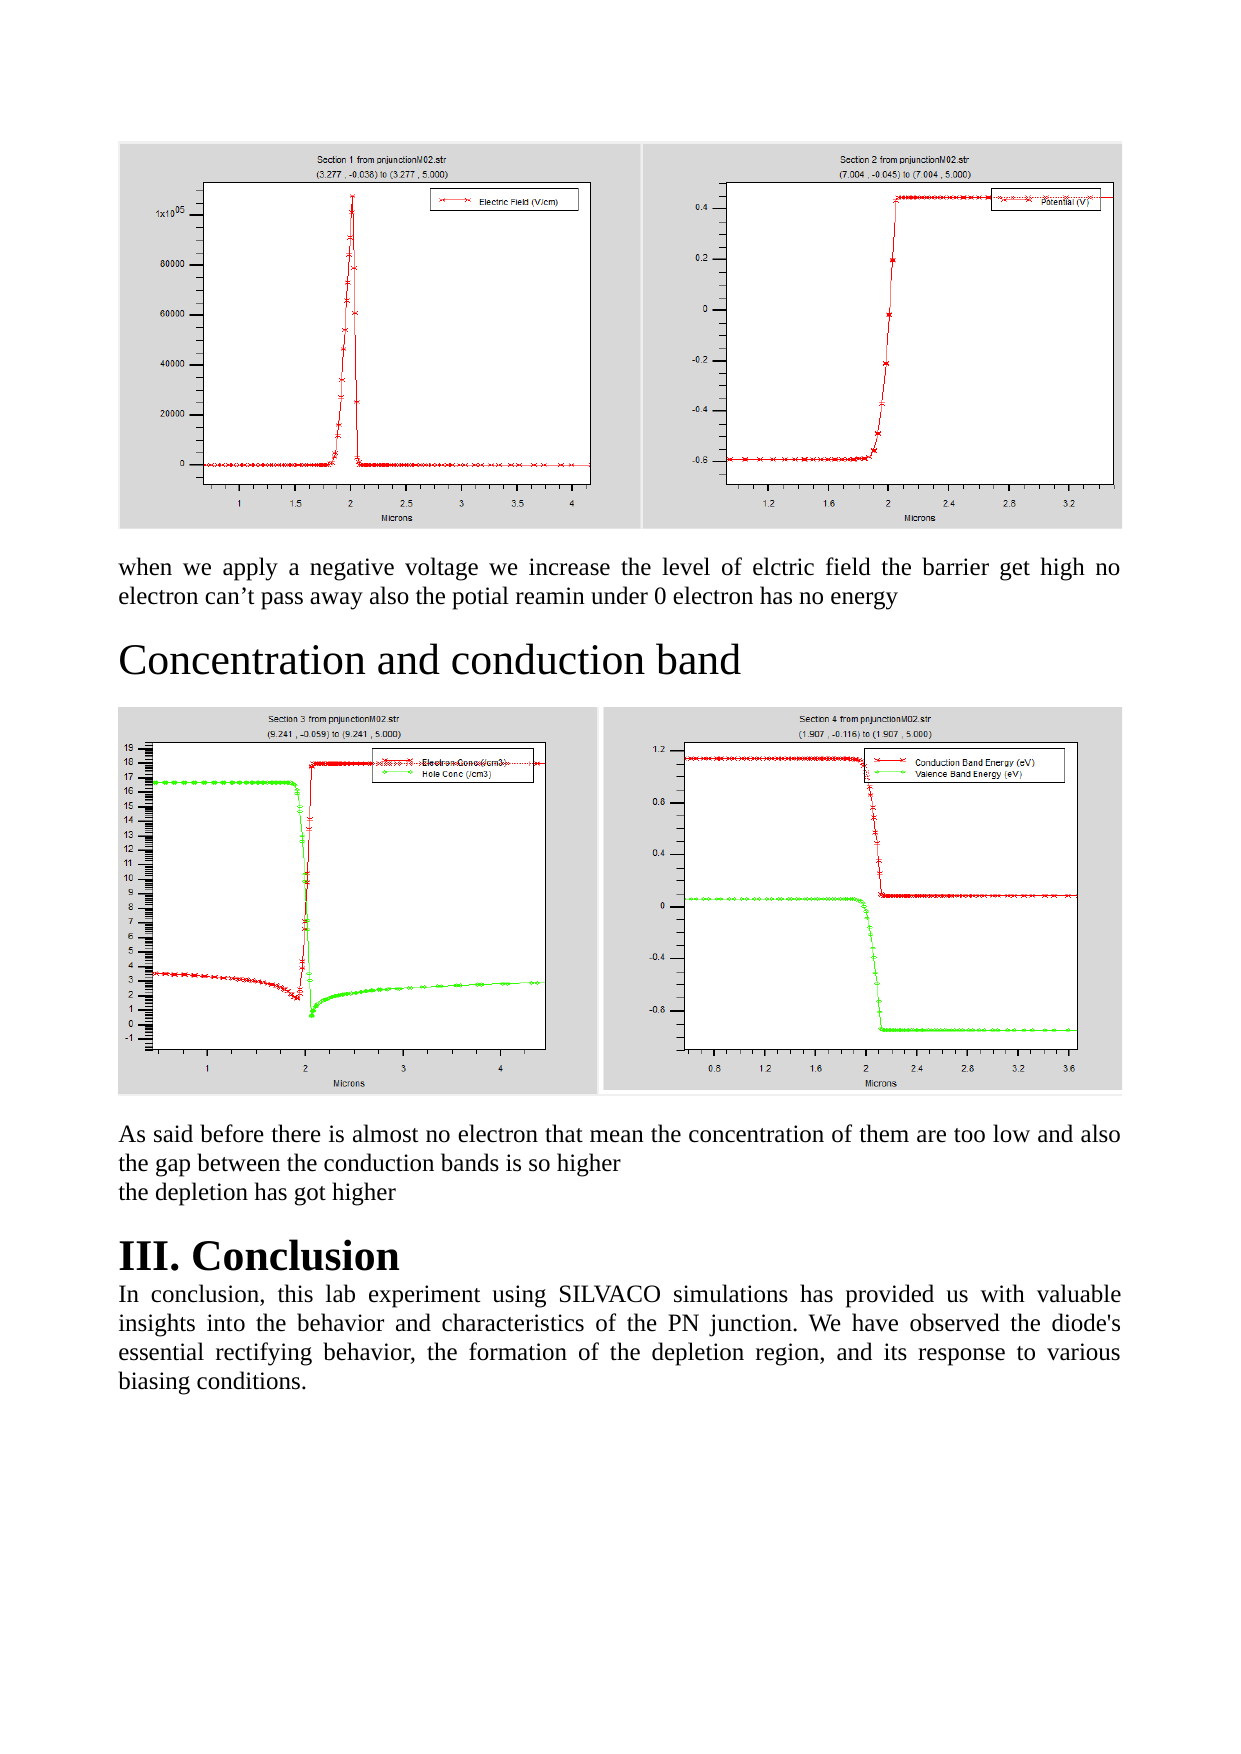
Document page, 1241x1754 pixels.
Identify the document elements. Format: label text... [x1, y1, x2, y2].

text Concentration and conduction band [118, 633, 1122, 684]
picture [118, 707, 1123, 1096]
text As said before there is almost no electron that mean the concentration of them are too low and also the gap between the conduction bands is so higher [118, 1119, 1122, 1177]
text the depletion has got higher [118, 1177, 1122, 1206]
picture [118, 141, 1123, 529]
text when we apply a negative voltage we increase the level of elctric field the barrier get high no electron can’t pass away also the potial reamin under 0 electron has no energy [118, 552, 1122, 610]
text In conclusion, this lab experiment using SILVACO simulations has provided us with valuable insights into the behavior and characteristics of the PN junction. We have observed the diode's essential rectifying behavior, the formation of the depletion region, and its response to various biasing conditions. [118, 1279, 1122, 1394]
text III. Conclusion [118, 1229, 1122, 1279]
